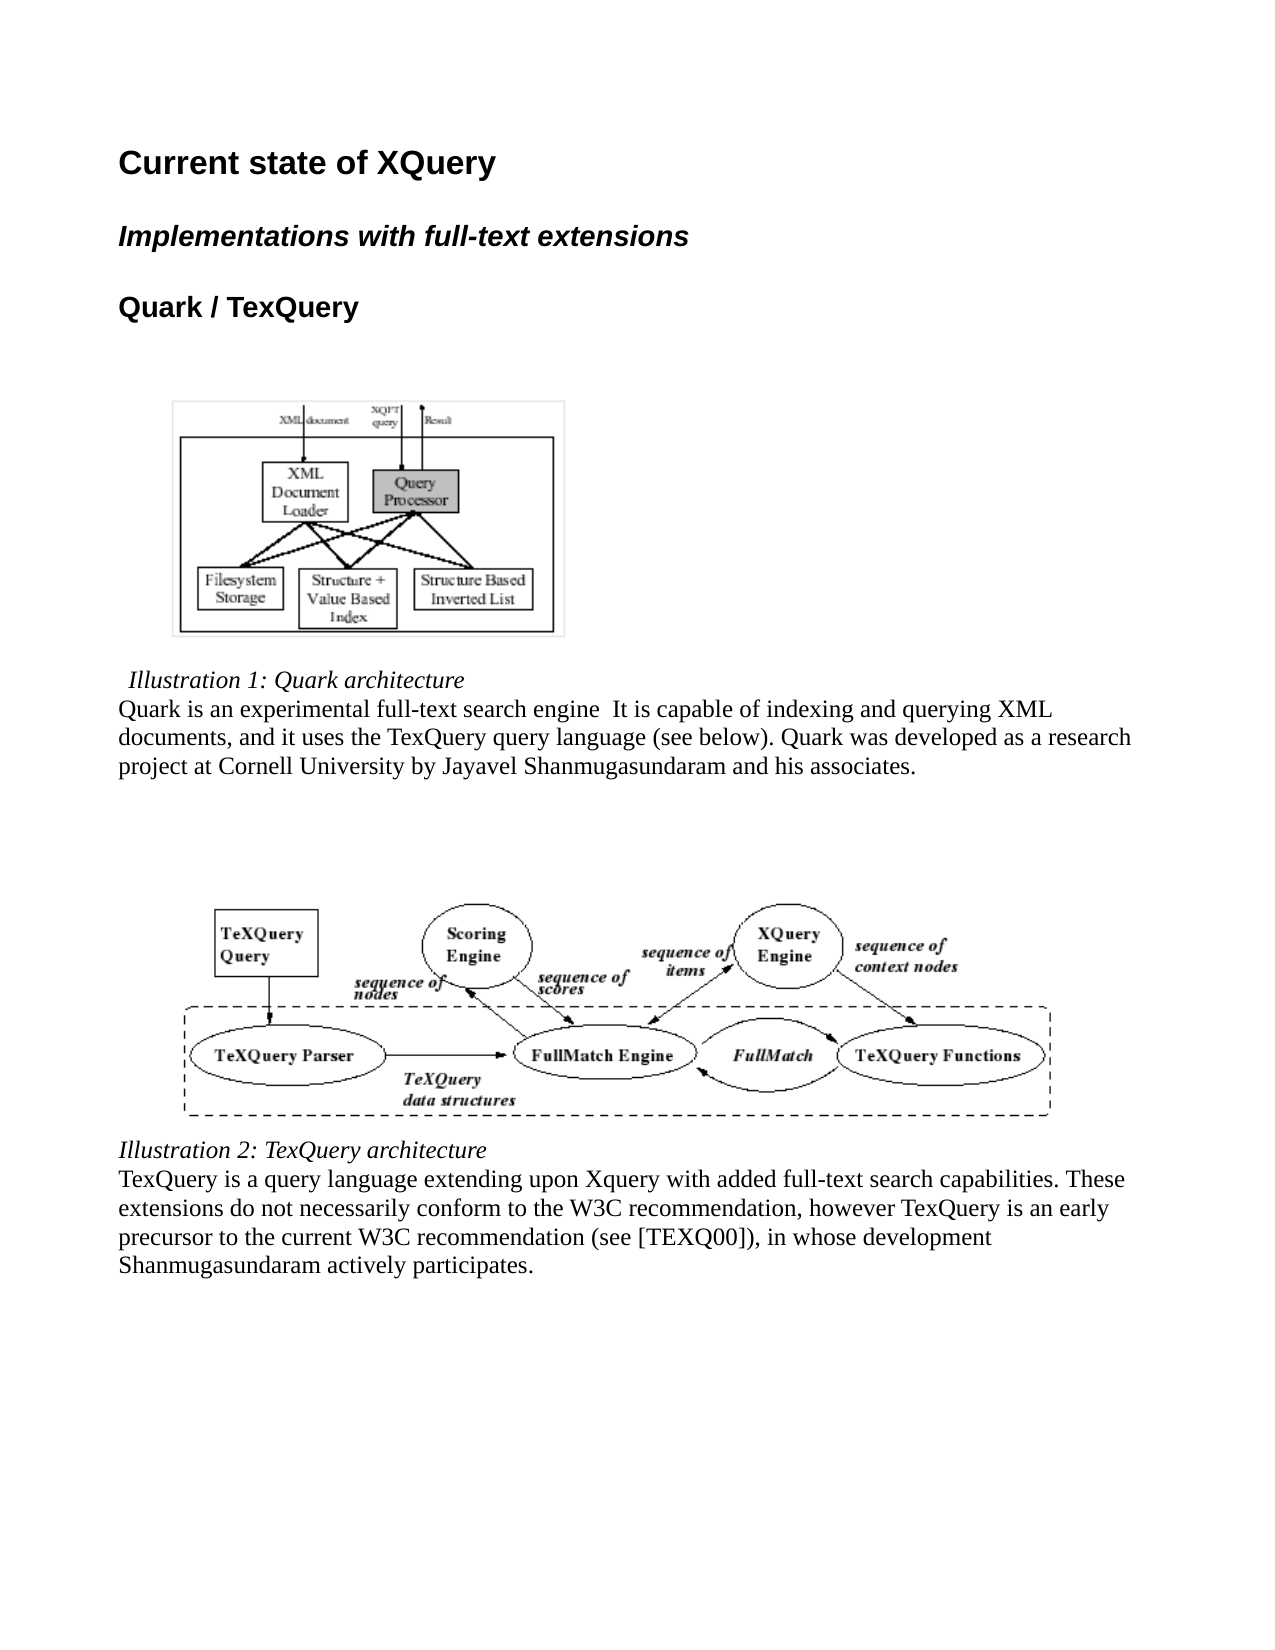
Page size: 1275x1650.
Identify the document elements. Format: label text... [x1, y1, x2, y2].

subtitle Quark / TexQuery [118, 290, 1157, 324]
text Quark is an experimental full-text search engine It is capable of indexing and querying XML documents, and it uses the TexQuery query language (see below). Quark was developed as a research project at Cornell University by Jayavel Shanmugasundaram and his associates. [118, 336, 1157, 780]
picture [128, 363, 616, 650]
subtitle Current state of XQuery [118, 143, 1157, 182]
text Illustration 1: Quark architecture [128, 650, 616, 694]
text TexQuery is a query language extending upon Xquery with added full-text search capabilities. These extensions do not necessarily conform to the W3C recommendation, however TexQuery is an early precursor to the current W3C recommendation (see [TEXQ00]), in whose development Shanmugasundaram actively participates. [118, 1164, 1157, 1279]
picture [118, 841, 1158, 1136]
text Illustration 2: TexQuery architecture [118, 1136, 1157, 1164]
subtitle Implementations with full-text extensions [118, 219, 1157, 253]
text [118, 821, 1157, 829]
